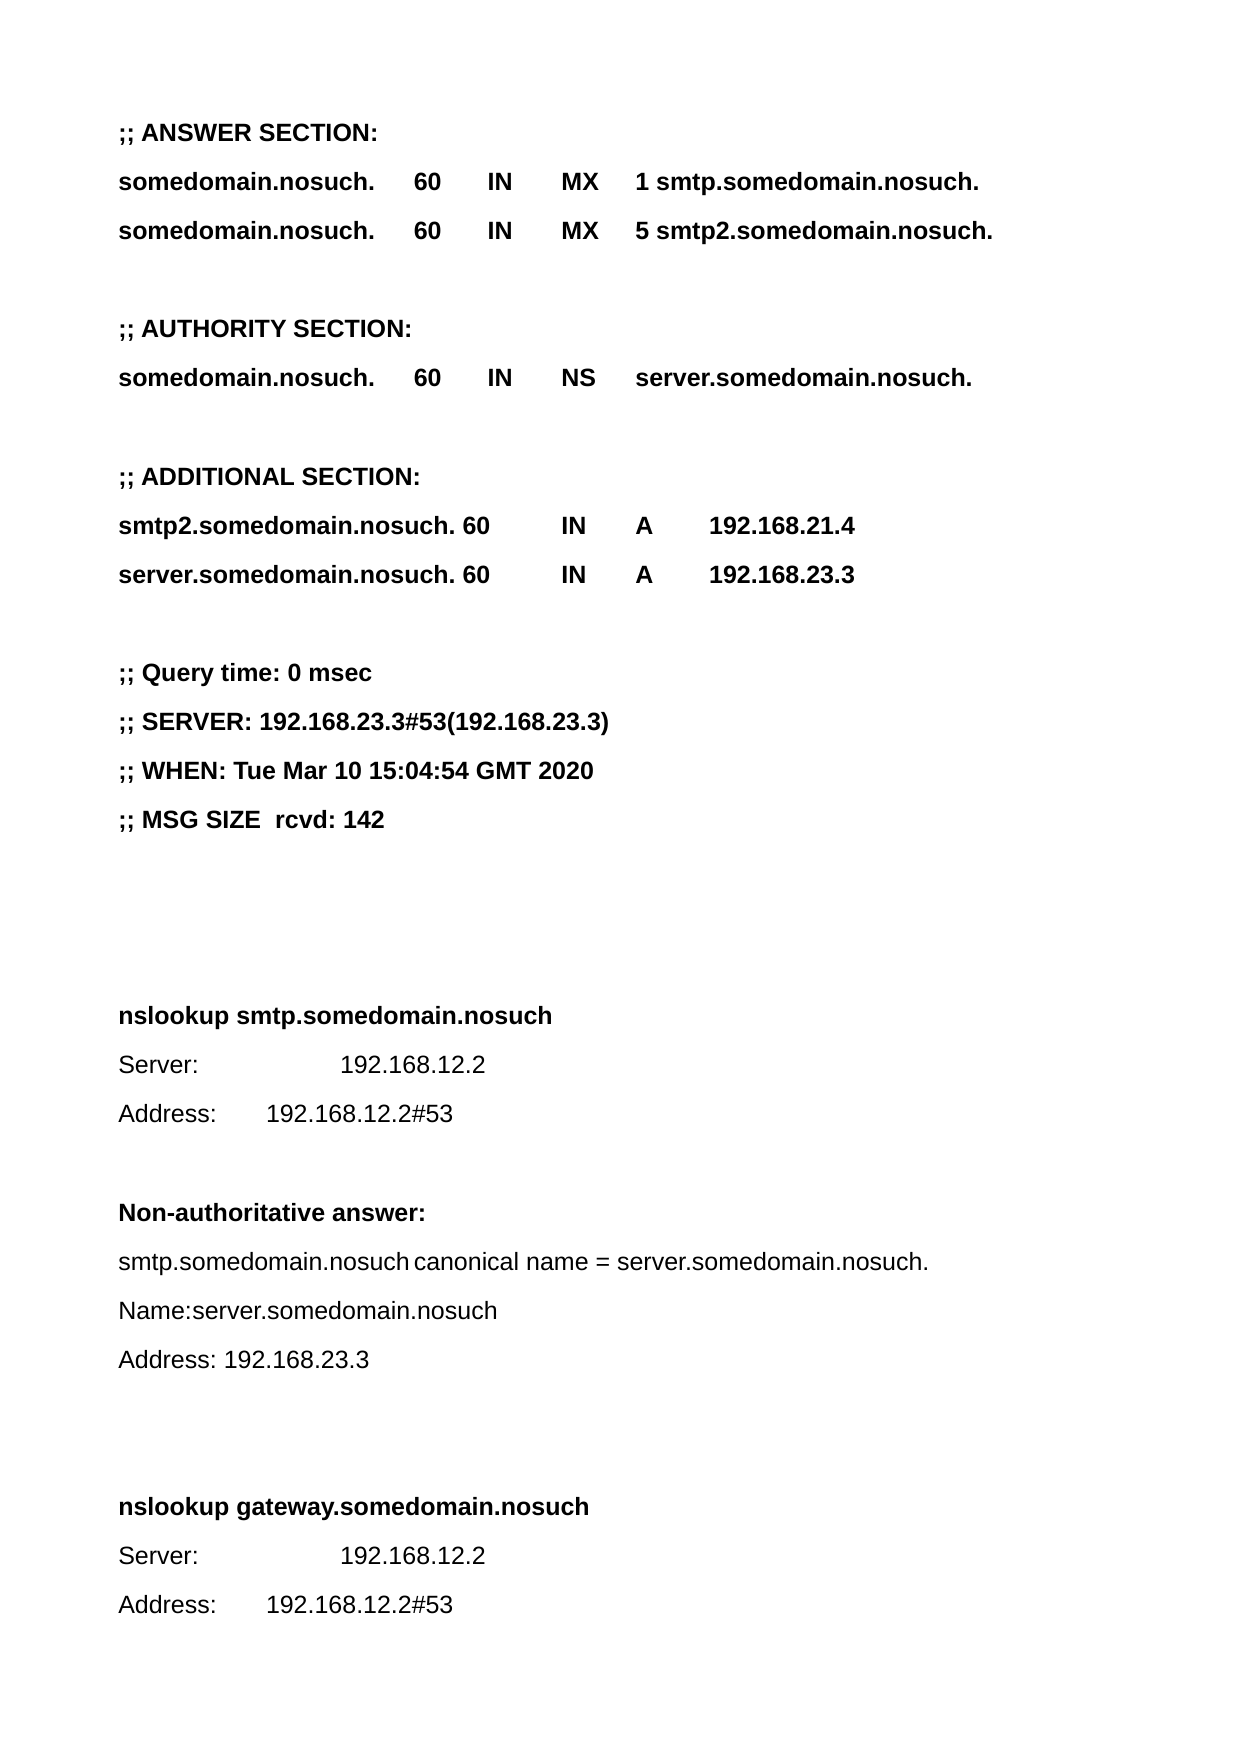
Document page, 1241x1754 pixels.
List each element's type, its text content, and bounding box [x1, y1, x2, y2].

text Server: 192.168.12.2 [118, 1050, 1122, 1079]
text somedomain.nosuch. 60 IN NS server.somedomain.nosuch. [118, 363, 1122, 392]
text Address: 192.168.12.2#53 [118, 1099, 1122, 1128]
text ;; WHEN: Tue Mar 10 15:04:54 GMT 2020 [118, 756, 1122, 785]
text ;; ANSWER SECTION: [118, 118, 1122, 147]
text smtp.somedomain.nosuch canonical name = server.somedomain.nosuch. [118, 1247, 1122, 1275]
text somedomain.nosuch. 60 IN MX 5 smtp2.somedomain.nosuch. [118, 216, 1122, 245]
text Address: 192.168.23.3 [118, 1345, 1122, 1373]
text somedomain.nosuch. 60 IN MX 1 smtp.somedomain.nosuch. [118, 167, 1122, 196]
text nslookup gateway.somedomain.nosuch [118, 1492, 1122, 1521]
text Server: 192.168.12.2 [118, 1541, 1122, 1570]
text ;; ADDITIONAL SECTION: [118, 462, 1122, 490]
text ;; MSG SIZE rcvd: 142 [118, 805, 1122, 834]
text smtp2.somedomain.nosuch. 60 IN A 192.168.21.4 [118, 511, 1122, 539]
text Name: server.somedomain.nosuch [118, 1296, 1122, 1324]
text ;; AUTHORITY SECTION: [118, 314, 1122, 343]
text Non-authoritative answer: [118, 1197, 1122, 1226]
text server.somedomain.nosuch. 60 IN A 192.168.23.3 [118, 560, 1122, 588]
text ;; Query time: 0 msec [118, 658, 1122, 687]
text Address: 192.168.12.2#53 [118, 1590, 1122, 1619]
text ;; SERVER: 192.168.23.3#53(192.168.23.3) [118, 707, 1122, 736]
text nslookup smtp.somedomain.nosuch [118, 1001, 1122, 1030]
